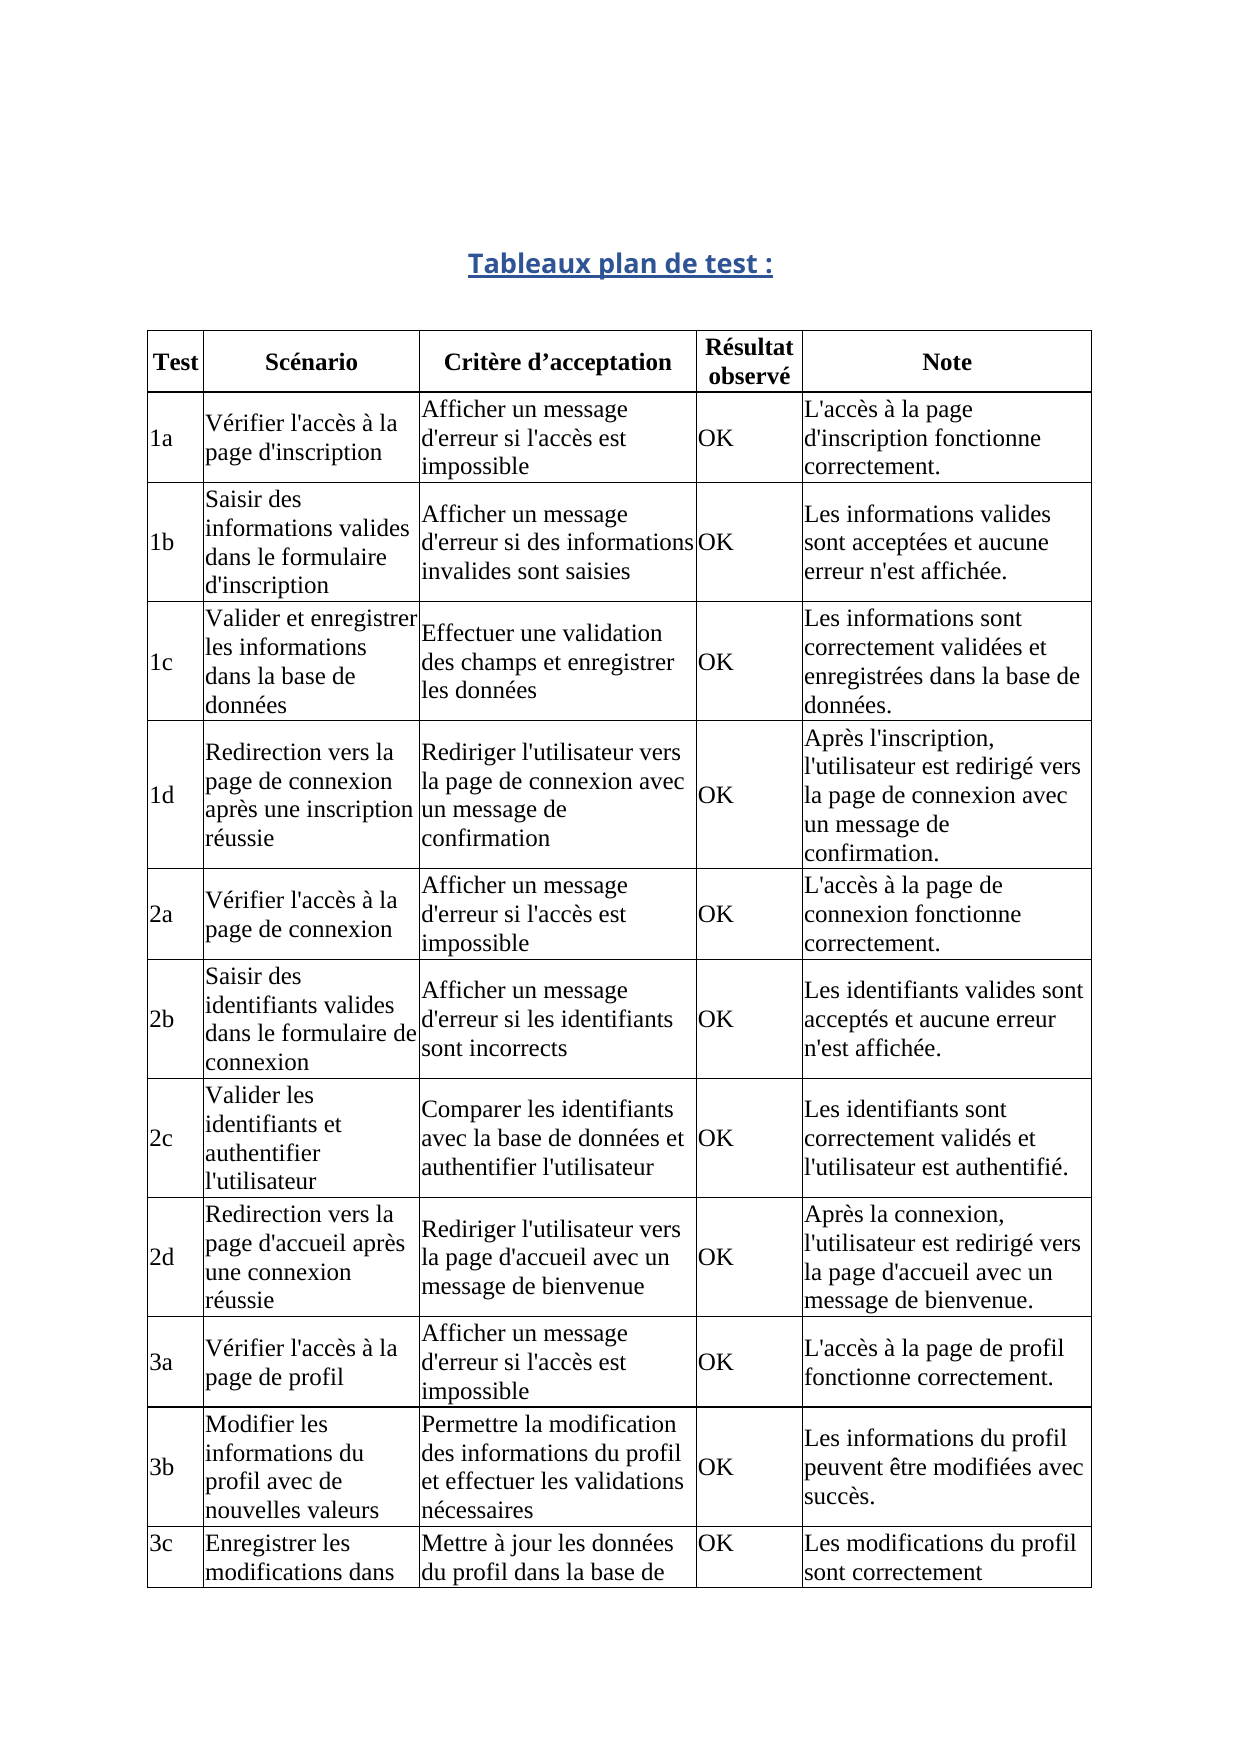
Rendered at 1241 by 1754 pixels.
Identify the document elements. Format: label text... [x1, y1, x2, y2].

table_cell 2c [148, 1079, 203, 1197]
table_cell OK [697, 602, 802, 720]
table_cell Les identifiants valides sont acceptés et aucune erreur n'est affichée. [803, 960, 1091, 1078]
table_cell OK [697, 1317, 802, 1406]
table_cell Afficher un message d'erreur si l'accès est impossible [420, 1317, 696, 1406]
table_cell OK [697, 1198, 802, 1316]
table_cell Permettre la modification des informations du profil et effectuer les validations nécessaires [420, 1408, 696, 1526]
table_cell OK [697, 721, 802, 868]
table_cell Les informations valides sont acceptées et aucune erreur n'est affichée. [803, 483, 1091, 601]
table_cell Rediriger l'utilisateur vers la page d'accueil avec un message de bienvenue [420, 1198, 696, 1316]
table_cell Modifier les informations du profil avec de nouvelles valeurs [204, 1408, 419, 1526]
subtitle Tableaux plan de test : [148, 244, 1093, 281]
table_cell Les informations sont correctement validées et enregistrées dans la base de données. [803, 602, 1091, 720]
table_cell Saisir des identifiants valides dans le formulaire de connexion [204, 960, 419, 1078]
table_cell 3b [148, 1408, 203, 1526]
table_cell 2a [148, 869, 203, 958]
table_cell Redirection vers la page d'accueil après une connexion réussie [204, 1198, 419, 1316]
table_cell OK [697, 1527, 802, 1587]
table_cell Les modifications du profil sont correctement [803, 1527, 1091, 1587]
table_cell Afficher un message d'erreur si des informations invalides sont saisies [420, 483, 696, 601]
table_cell OK [697, 393, 802, 482]
table_header Critère d’acceptation [420, 331, 696, 391]
table_cell OK [697, 1079, 802, 1197]
table_header Résultat observé [697, 331, 802, 391]
table_cell Afficher un message d'erreur si l'accès est impossible [420, 869, 696, 958]
table_cell 1c [148, 602, 203, 720]
table_cell Vérifier l'accès à la page de connexion [204, 869, 419, 958]
table_cell Après la connexion, l'utilisateur est redirigé vers la page d'accueil avec un message de bienvenue. [803, 1198, 1091, 1316]
table_cell OK [697, 869, 802, 958]
table_cell L'accès à la page de profil fonctionne correctement. [803, 1317, 1091, 1406]
table_cell Valider les identifiants et authentifier l'utilisateur [204, 1079, 419, 1197]
table_cell Valider et enregistrer les informations dans la base de données [204, 602, 419, 720]
table_cell Les informations du profil peuvent être modifiées avec succès. [803, 1408, 1091, 1526]
table_cell 1b [148, 483, 203, 601]
table_cell 3a [148, 1317, 203, 1406]
table_cell 3c [148, 1527, 203, 1587]
table_cell 1a [148, 393, 203, 482]
table_cell Rediriger l'utilisateur vers la page de connexion avec un message de confirmation [420, 721, 696, 868]
table_cell Après l'inscription, l'utilisateur est redirigé vers la page de connexion avec un message de confirmation. [803, 721, 1091, 868]
table_cell Les identifiants sont correctement validés et l'utilisateur est authentifié. [803, 1079, 1091, 1197]
table_cell Redirection vers la page de connexion après une inscription réussie [204, 721, 419, 868]
table_cell Comparer les identifiants avec la base de données et authentifier l'utilisateur [420, 1079, 696, 1197]
table_cell Afficher un message d'erreur si l'accès est impossible [420, 393, 696, 482]
table_cell 2d [148, 1198, 203, 1316]
table_cell Afficher un message d'erreur si les identifiants sont incorrects [420, 960, 696, 1078]
table_cell Saisir des informations valides dans le formulaire d'inscription [204, 483, 419, 601]
table_header Test [148, 331, 203, 391]
table_cell Enregistrer les modifications dans [204, 1527, 419, 1587]
table_header Note [803, 331, 1091, 391]
table_cell L'accès à la page d'inscription fonctionne correctement. [803, 393, 1091, 482]
table_cell Mettre à jour les données du profil dans la base de [420, 1527, 696, 1587]
table_cell Effectuer une validation des champs et enregistrer les données [420, 602, 696, 720]
table_cell 2b [148, 960, 203, 1078]
table_cell 1d [148, 721, 203, 868]
table_cell OK [697, 1408, 802, 1526]
table_cell OK [697, 483, 802, 601]
table_cell Vérifier l'accès à la page de profil [204, 1317, 419, 1406]
table_cell OK [697, 960, 802, 1078]
table_cell L'accès à la page de connexion fonctionne correctement. [803, 869, 1091, 958]
table_cell Vérifier l'accès à la page d'inscription [204, 393, 419, 482]
table_header Scénario [204, 331, 419, 391]
